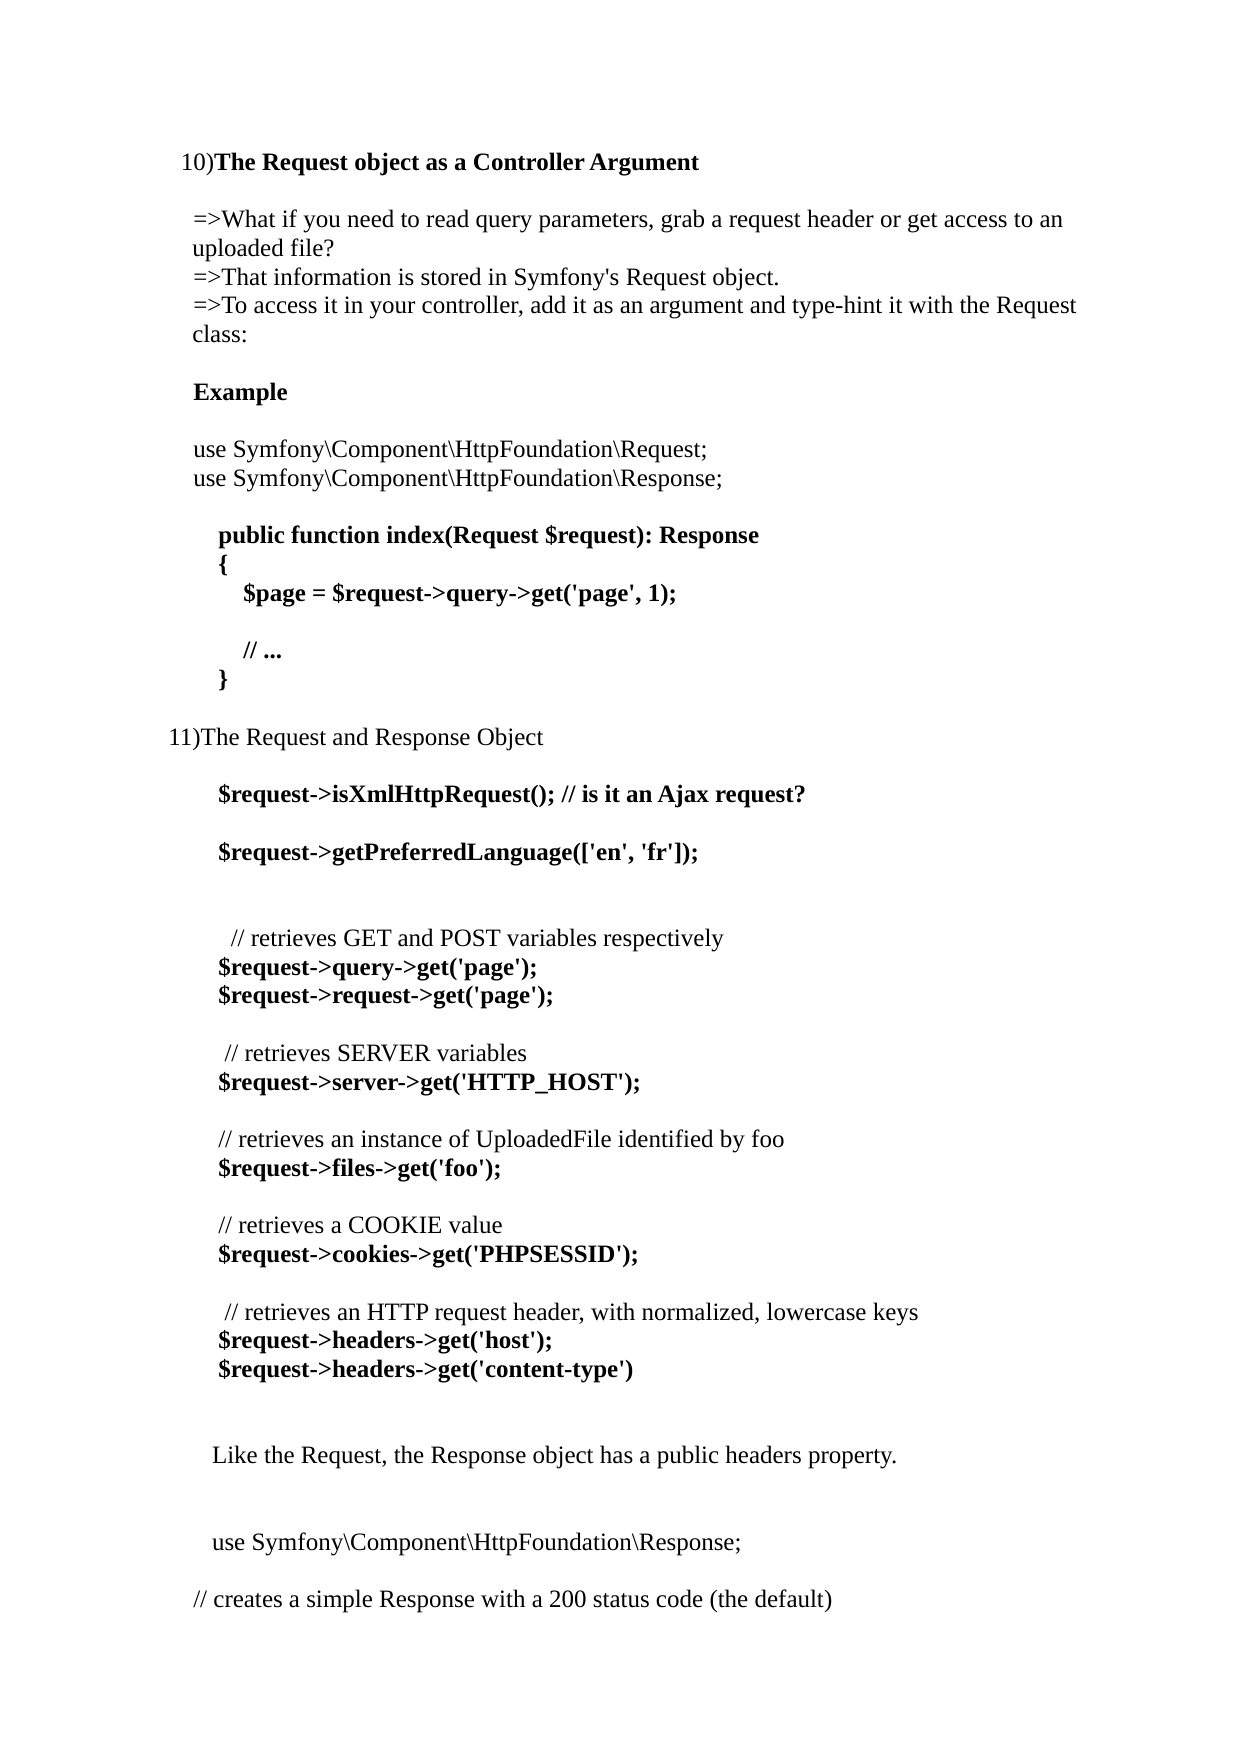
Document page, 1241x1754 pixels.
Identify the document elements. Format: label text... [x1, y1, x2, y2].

text // retrieves GET and POST variables respectively [118, 923, 1122, 952]
text use Symfony\Component\HttpFoundation\Request; [118, 434, 1122, 463]
text Example [118, 377, 1122, 406]
text 10)The Request object as a Controller Argument [118, 147, 1122, 176]
text // retrieves an instance of UploadedFile identified by foo [118, 1124, 1122, 1153]
text =>To access it in your controller, add it as an argument and type-hint it with the Request class: [118, 291, 1122, 348]
text $request->server->get('HTTP_HOST'); [118, 1067, 1122, 1096]
text $request->query->get('page'); [118, 952, 1122, 981]
text $request->request->get('page'); [118, 981, 1122, 1009]
text // retrieves SERVER variables [118, 1038, 1122, 1067]
text $request->headers->get('host'); [118, 1326, 1122, 1354]
text use Symfony\Component\HttpFoundation\Response; [118, 1527, 1122, 1556]
text $request->cookies->get('PHPSESSID'); [118, 1239, 1122, 1268]
text $request->files->get('foo'); [118, 1153, 1122, 1182]
text // retrieves an HTTP request header, with normalized, lowercase keys [118, 1297, 1122, 1326]
text $request->isXmlHttpRequest(); // is it an Ajax request? [118, 779, 1122, 808]
text $page = $request->query->get('page', 1); [118, 578, 1122, 607]
text // creates a simple Response with a 200 status code (the default) [118, 1584, 1122, 1613]
text use Symfony\Component\HttpFoundation\Response; [118, 463, 1122, 492]
text =>That information is stored in Symfony's Request object. [118, 262, 1122, 291]
text public function index(Request $request): Response [118, 521, 1122, 549]
text { [118, 549, 1122, 578]
text 11)The Request and Response Object [118, 722, 1122, 751]
text Like the Request, the Response object has a public headers property. [118, 1441, 1122, 1469]
text } [118, 664, 1122, 693]
text =>What if you need to read query parameters, grab a request header or get access to an uploaded file? [118, 204, 1122, 262]
text // retrieves a COOKIE value [118, 1211, 1122, 1239]
text // ... [118, 636, 1122, 664]
text $request->getPreferredLanguage(['en', 'fr']); [118, 837, 1122, 866]
text $request->headers->get('content-type') [118, 1354, 1122, 1383]
